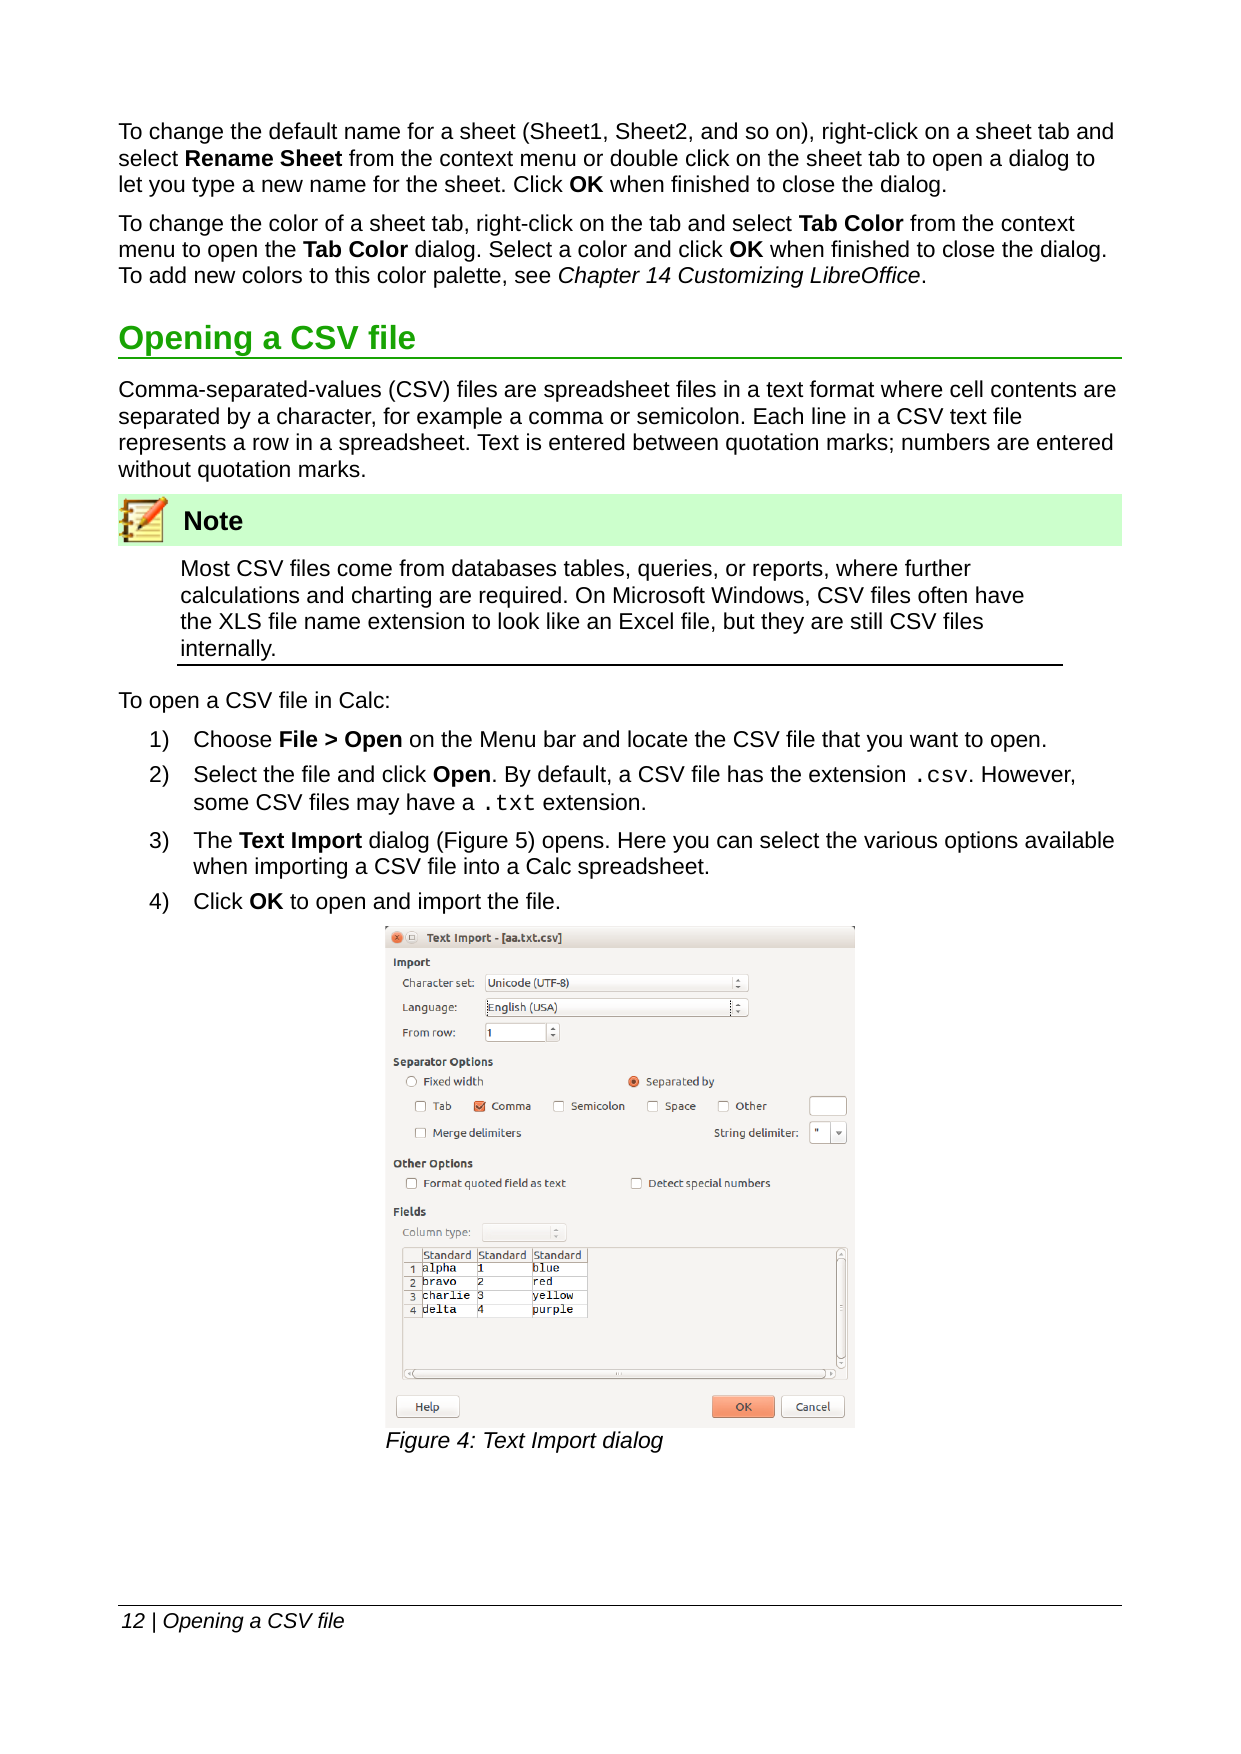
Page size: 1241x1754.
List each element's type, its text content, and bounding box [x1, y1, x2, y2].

subtitle Note [118, 494, 1122, 546]
text Figure 4: Text Import dialog [385, 1428, 855, 1454]
list Choose File > Open on the Menu bar and locate the CSV file that you want to open. [169, 726, 1122, 752]
text Most CSV files come from databases tables, queries, or reports, where further calculations and charting are required. On Microsoft Windows, CSV files often have the XLS file name extension to look like an Excel file, but they are still CSV files internally. [177, 552, 1063, 664]
picture [385, 926, 855, 1428]
list To open a CSV file in Calc: [118, 687, 1122, 713]
list Click OK to open and import the file. [169, 888, 1122, 914]
text To change the color of a sheet tab, right-click on the tab and select Tab Color from the context menu to open the Tab Color dialog. Select a color and click OK when finished to close the dialog. To add new colors to this color palette, see Chapter 14 Customizing LibreOffice. [118, 210, 1122, 289]
text Comma-separated-values (CSV) files are spreadsheet files in a text format where cell contents are separated by a character, for example a comma or semicolon. Each line in a CSV text file represents a row in a spreadsheet. Text is entered between quotation marks; numbers are entered without quotation marks. [118, 376, 1122, 482]
subtitle Opening a CSV file [118, 318, 1122, 357]
list Select the file and click Open. By default, a CSV file has the extension .csv. However, some CSV files may have a .txt extension. [169, 761, 1122, 818]
picture [119, 495, 170, 546]
list The Text Import dialog (Figure 5) opens. Here you can select the various options available when importing a CSV file into a Calc spreadsheet. [169, 827, 1122, 879]
text To change the default name for a sheet (Sheet1, Sheet2, and so on), right-click on a sheet tab and select Rename Sheet from the context menu or double click on the sheet tab to open a dialog to let you type a new name for the sheet. Click OK when finished to close the dialog. [118, 118, 1122, 197]
